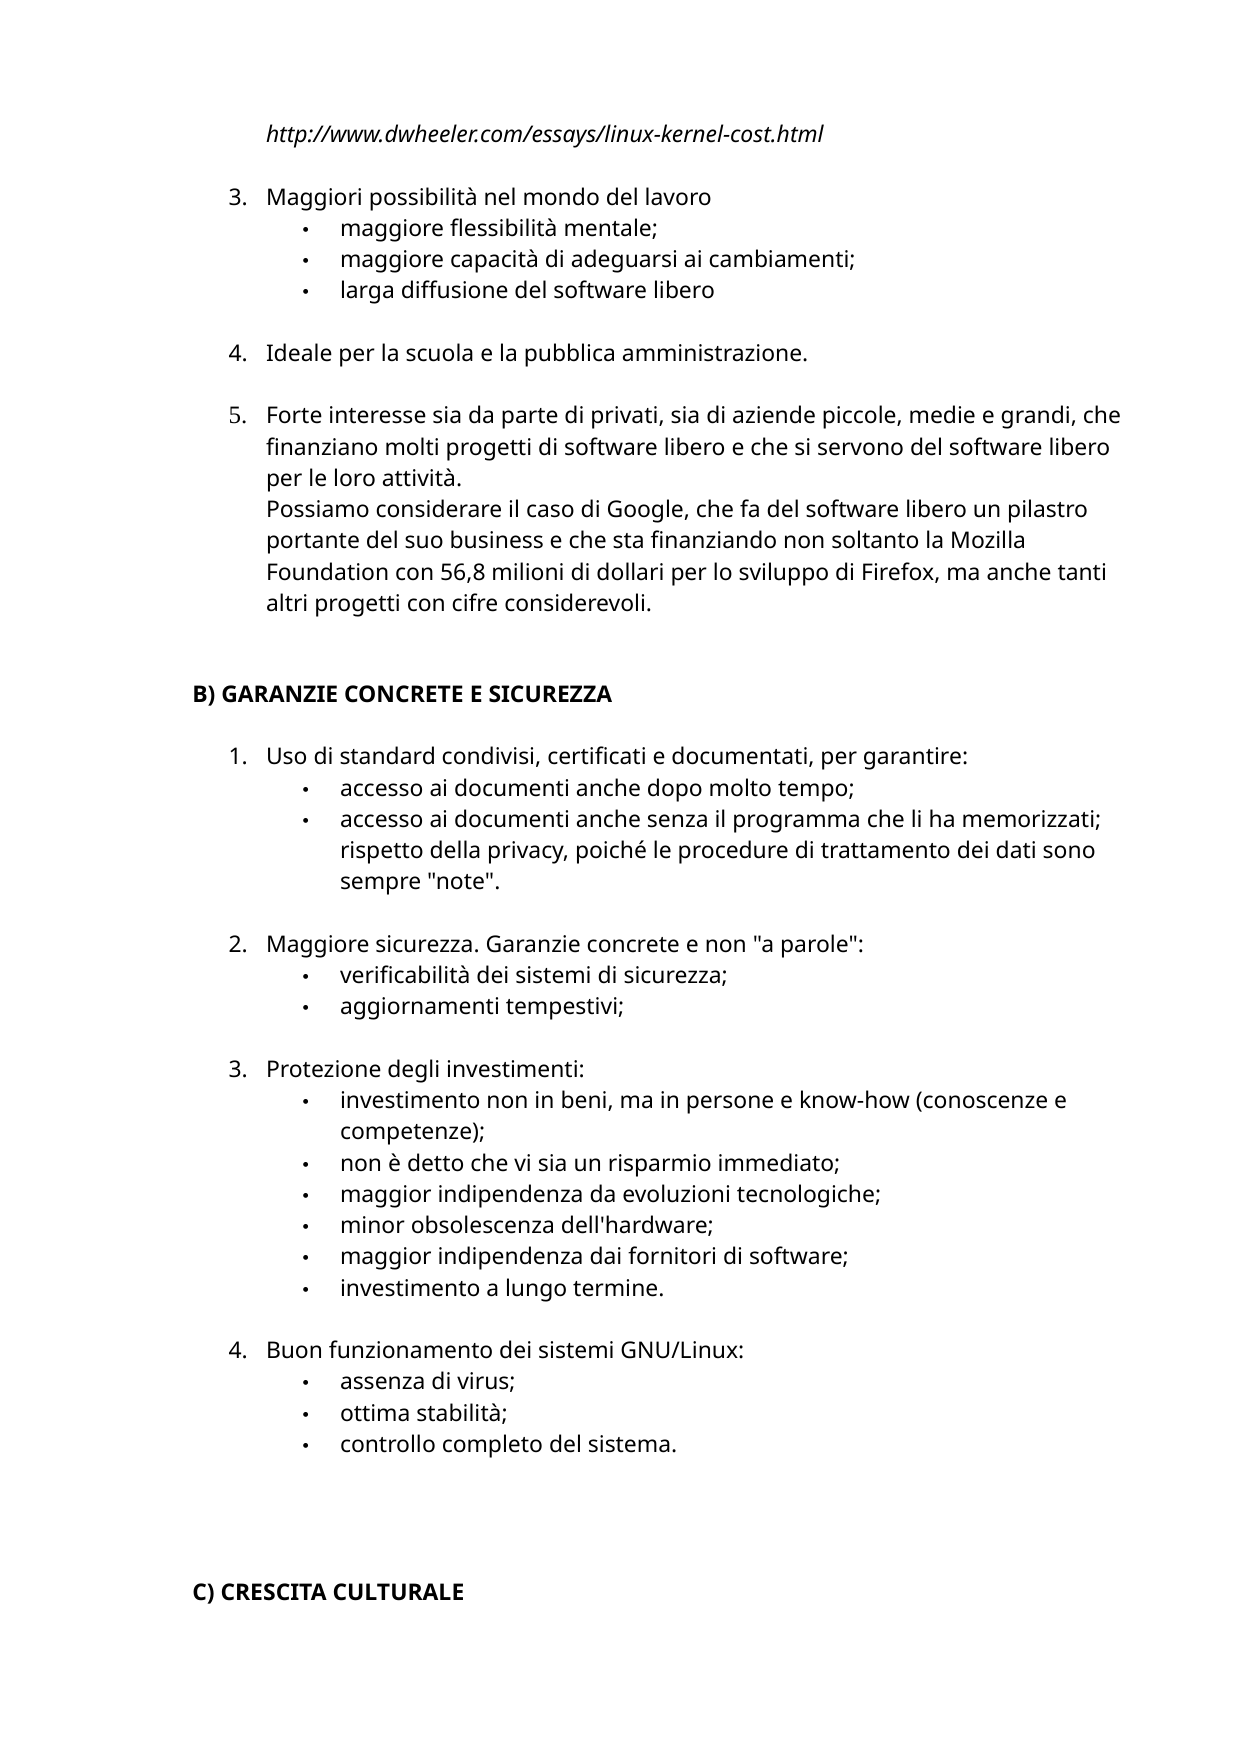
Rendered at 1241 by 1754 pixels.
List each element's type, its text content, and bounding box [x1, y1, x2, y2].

list accesso ai documenti anche senza il programma che li ha memorizzati; [302, 803, 1122, 834]
list maggior indipendenza dai fornitori di software; [302, 1240, 1122, 1272]
list rispetto della privacy, poiché le procedure di trattamento dei dati sono sempre "note". [302, 834, 1122, 897]
list controllo completo del sistema. [302, 1428, 1122, 1459]
list maggior indipendenza da evoluzioni tecnologiche; [302, 1178, 1122, 1209]
list Uso di standard condivisi, certificati e documentati, per garantire: [228, 740, 1122, 772]
list investimento a lungo termine. [302, 1272, 1122, 1303]
list Possiamo considerare il caso di Google, che fa del software libero un pilastro portante del suo business e che sta finanziando non soltanto la Mozilla Foundation con 56,8 milioni di dollari per lo sviluppo di Firefox, ma anche tanti altri progetti con cifre considerevoli. [266, 493, 1122, 618]
list Forte interesse sia da parte di privati, sia di aziende piccole, medie e grandi, che finanziano molti progetti di software libero e che si servono del software libero per le loro attività. [228, 399, 1122, 493]
list maggiore capacità di adeguarsi ai cambiamenti; [302, 243, 1122, 274]
list aggiornamenti tempestivi; [302, 990, 1122, 1022]
list verificabilità dei sistemi di sicurezza; [302, 959, 1122, 990]
list larga diffusione del software libero [302, 274, 1122, 306]
list assenza di virus; [302, 1365, 1122, 1397]
list Maggiori possibilità nel mondo del lavoro [228, 181, 1122, 212]
list Maggiore sicurezza. Garanzie concrete e non "a parole": [228, 928, 1122, 959]
text B) GARANZIE CONCRETE E SICUREZZA [118, 678, 1122, 709]
list http://www.dwheeler.com/essays/linux-kernel-cost.html [228, 118, 1122, 149]
list minor obsolescenza dell'hardware; [302, 1209, 1122, 1240]
list Protezione degli investimenti: [228, 1053, 1122, 1084]
list investimento non in beni, ma in persone e know-how (conoscenze e competenze); [302, 1084, 1122, 1147]
list Buon funzionamento dei sistemi GNU/Linux: [228, 1334, 1122, 1365]
list Ideale per la scuola e la pubblica amministrazione. [228, 337, 1122, 368]
list maggiore flessibilità mentale; [302, 212, 1122, 243]
list accesso ai documenti anche dopo molto tempo; [302, 772, 1122, 803]
list C) CRESCITA CULTURALE [192, 1576, 1122, 1607]
list non è detto che vi sia un risparmio immediato; [302, 1147, 1122, 1178]
list ottima stabilità; [302, 1397, 1122, 1428]
